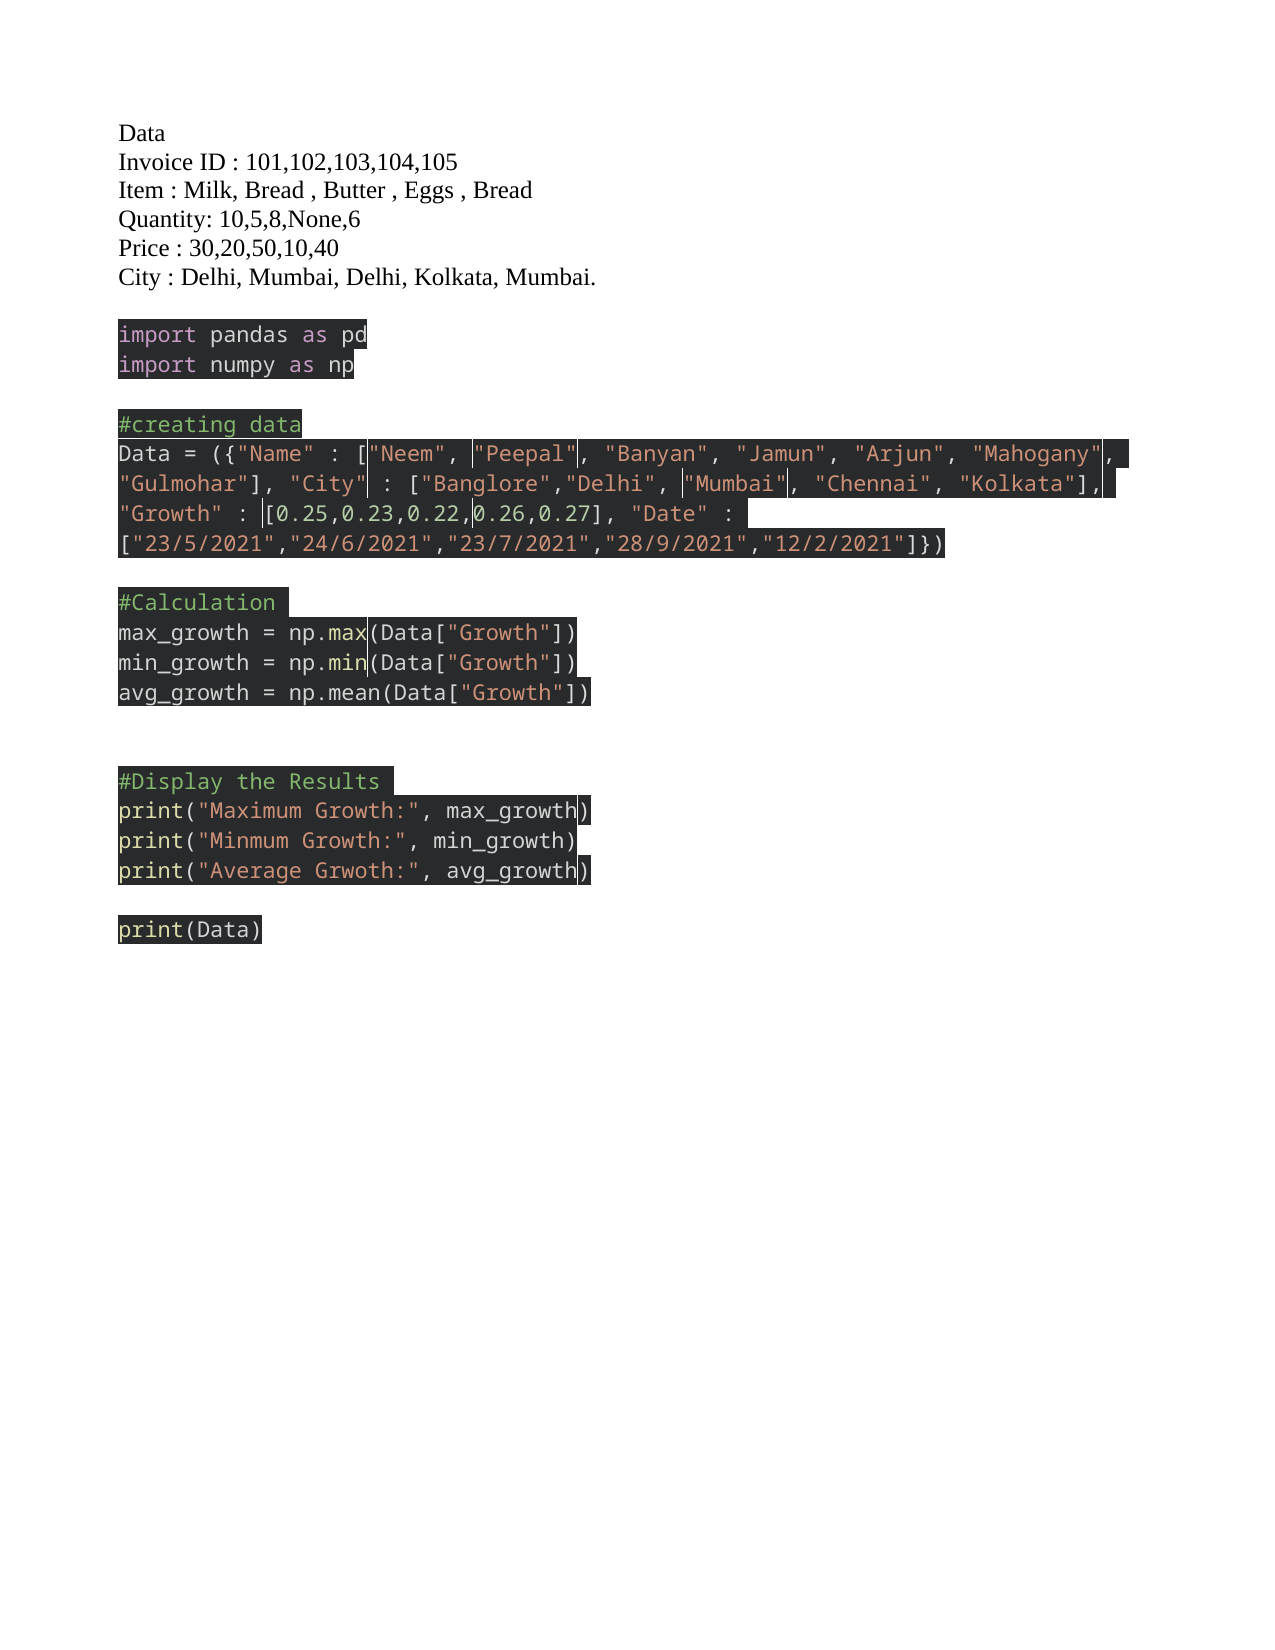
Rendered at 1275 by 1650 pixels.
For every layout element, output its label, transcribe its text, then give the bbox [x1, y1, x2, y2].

text #creating data [118, 409, 1157, 438]
text Data [118, 118, 1157, 147]
text print("Average Grwoth:", avg_growth) [118, 855, 1157, 885]
text print("Minmum Growth:", min_growth) [118, 825, 1157, 855]
text Item : Milk, Bread , Butter , Eggs , Bread [118, 176, 1157, 204]
text import pandas as pd [118, 319, 1157, 349]
text Price : 30,20,50,10,40 [118, 233, 1157, 262]
text #Display the Results [118, 766, 1157, 795]
text Quantity: 10,5,8,None,6 [118, 204, 1157, 233]
text max_growth = np.max(Data["Growth"]) [118, 617, 1157, 647]
text Invoice ID : 101,102,103,104,105 [118, 147, 1157, 176]
text print("Maximum Growth:", max_growth) [118, 795, 1157, 825]
text avg_growth = np.mean(Data["Growth"]) [118, 677, 1157, 706]
text #Calculation [118, 587, 1157, 617]
text import numpy as np [118, 349, 1157, 379]
text min_growth = np.min(Data["Growth"]) [118, 647, 1157, 677]
text Data = ({"Name" : ["Neem", "Peepal", "Banyan", "Jamun", "Arjun", "Mahogany", "Gulmohar"], "City" : ["Banglore","Delhi", "Mumbai", "Chennai", "Kolkata"], "Growth" : [0.25,0.23,0.22,0.26,0.27], "Date" : ["23/5/2021","24/6/2021","23/7/2021","28/9/2021","12/2/2021"]}) [118, 438, 1157, 558]
text City : Delhi, Mumbai, Delhi, Kolkata, Mumbai. [118, 262, 1157, 291]
text print(Data) [118, 914, 1157, 944]
